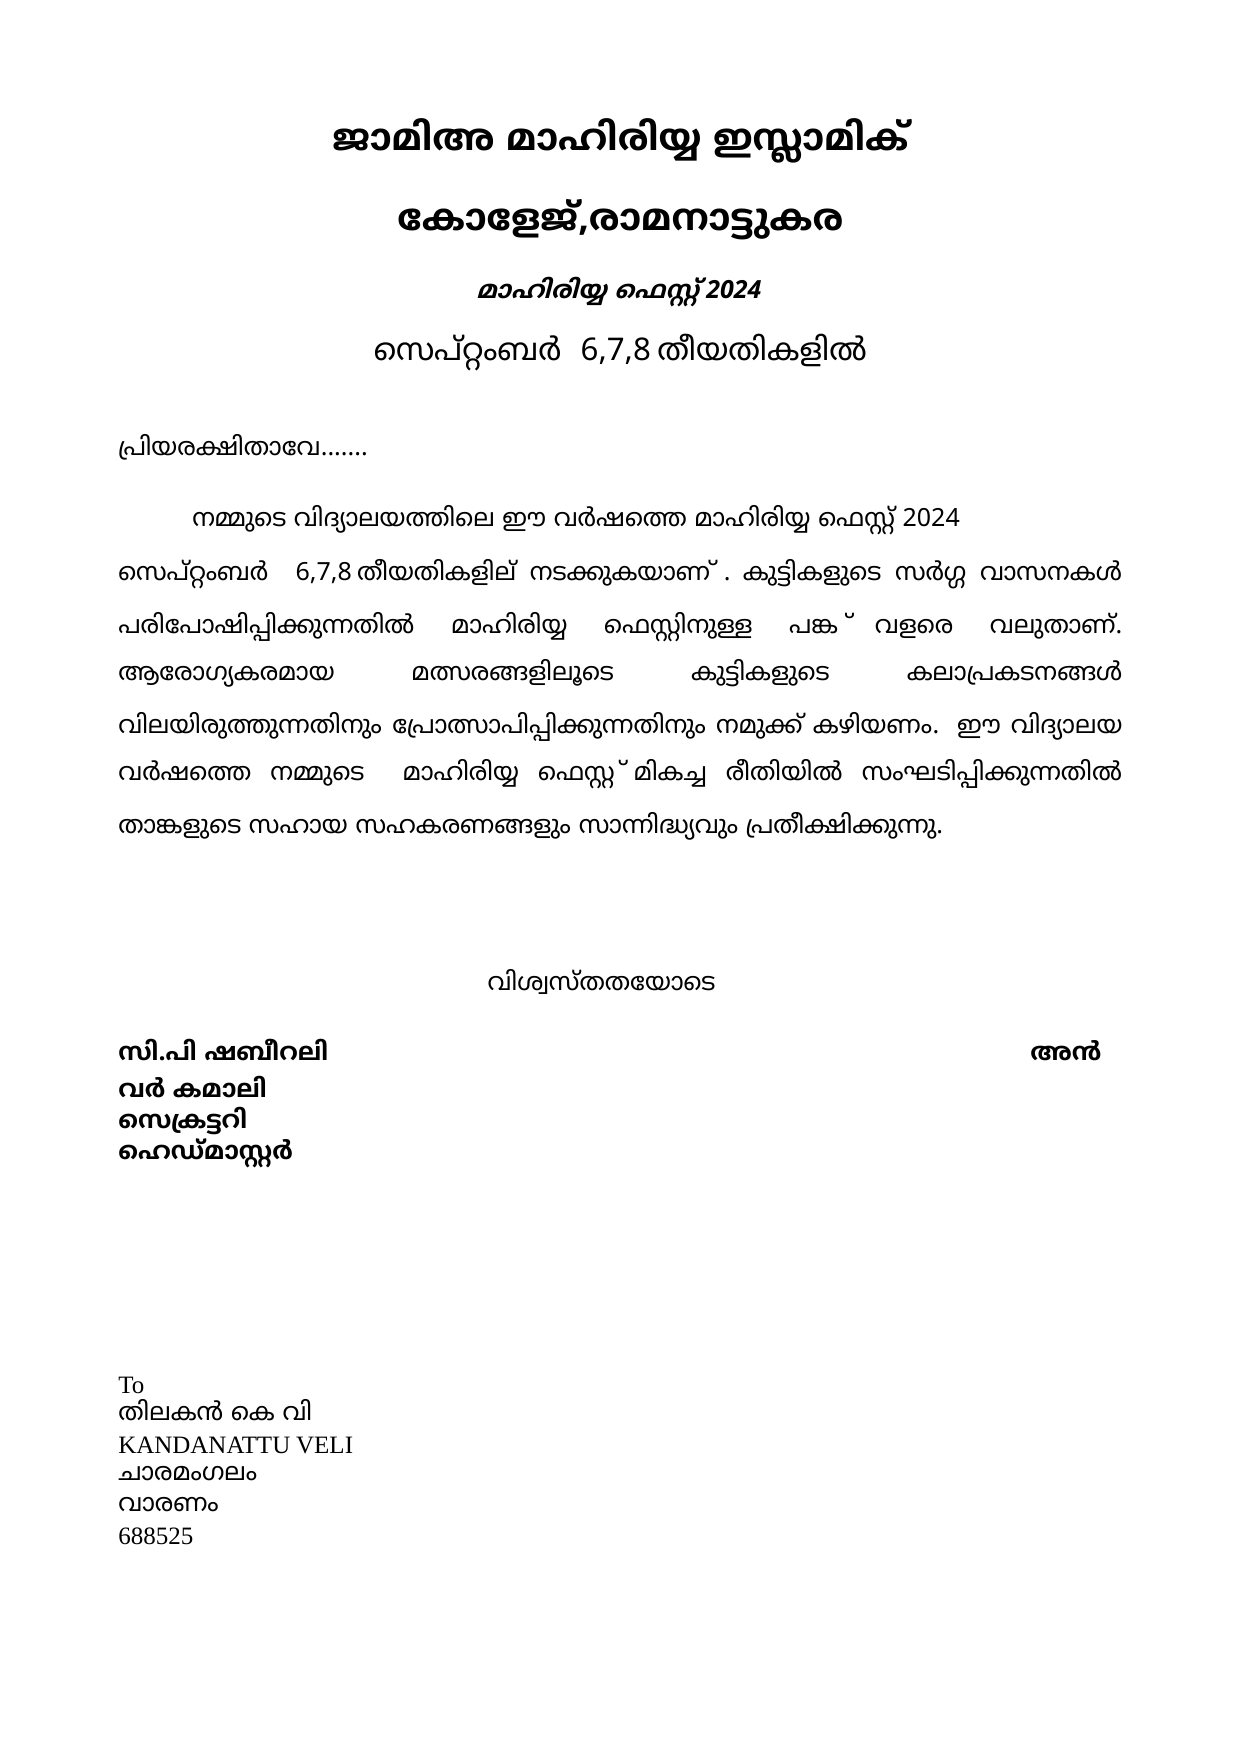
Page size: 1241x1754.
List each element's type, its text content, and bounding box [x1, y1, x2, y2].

text ചാരമംഗലം [118, 1459, 1122, 1490]
text To [118, 1370, 1122, 1399]
text സെപ്റ്റംബര്‍ 6,7,8തീയതികളില്‍ [118, 327, 1122, 372]
text തിലകന്‍ കെ വി [118, 1399, 1122, 1430]
text KANDANATTU VELI [118, 1430, 1122, 1459]
text മാഹിരിയ്യ ഫെസ്റ്റ് 2024 [118, 272, 1122, 308]
text പ്രിയരക്ഷിതാവേ....... [118, 429, 1122, 465]
text 688525 [118, 1521, 1122, 1550]
text സെപ്റ്റംബര്‍ 6,7,8തീയതികളില്‍‍ നടക്കുകയാണ് . കുട്ടികളുടെ സര്‍ഗ്ഗ വാസനകള്‍ പരിപോഷിപ്പിക്കുന്നതില്‍ മാഹിരിയ്യ ഫെസ്റ്റിനുള്ള പങ്ക് വളരെ വലുതാണ്. ആരോഗ്യകരമായ മത്സരങ്ങളിലൂടെ കുട്ടികളുടെ കലാപ്രകടനങ്ങള്‍ വിലയിരുത്തുന്നതിനും പ്രോത്സാപിപ്പിക്കുന്നതിനും നമുക്ക് കഴിയണം. ഈ വിദ്യാലയ വര്‍ഷത്തെ നമ്മുടെ മാഹിരിയ്യ ഫെസ്റ്റ് മികച്ച രീതിയില്‍ സംഘടിപ്പിക്കുന്നതില്‍ താങ്കളുടെ സഹായ സഹകരണങ്ങളും സാന്നിദ്ധ്യവും പ്രതീക്ഷിക്കുന്നു. [118, 554, 1122, 843]
text വാരണം [118, 1490, 1122, 1521]
text ‌‌ [118, 896, 1122, 929]
text ജാമിഅ മാഹിരിയ്യ ഇസ്ലാമിക് കോളേജ്,രാമനാട്ടുകര [118, 118, 1122, 245]
text സെക്രട്ടറി ഹെഡ്‌മാസ്റ്റര്‍ [118, 1107, 1122, 1169]
text നമ്മുടെ വിദ്യാലയത്തിലെ ഈ വര്‍ഷത്തെ മാഹിരിയ്യ ഫെസ്റ്റ് 2024 [118, 499, 1122, 536]
text സി.പി ഷബീറലി‍ അന്‍വ‍‍ര്‍ കമാലി ‍ [118, 1034, 1122, 1107]
text വിശ്വസ്തതയോടെ [118, 964, 1122, 1000]
